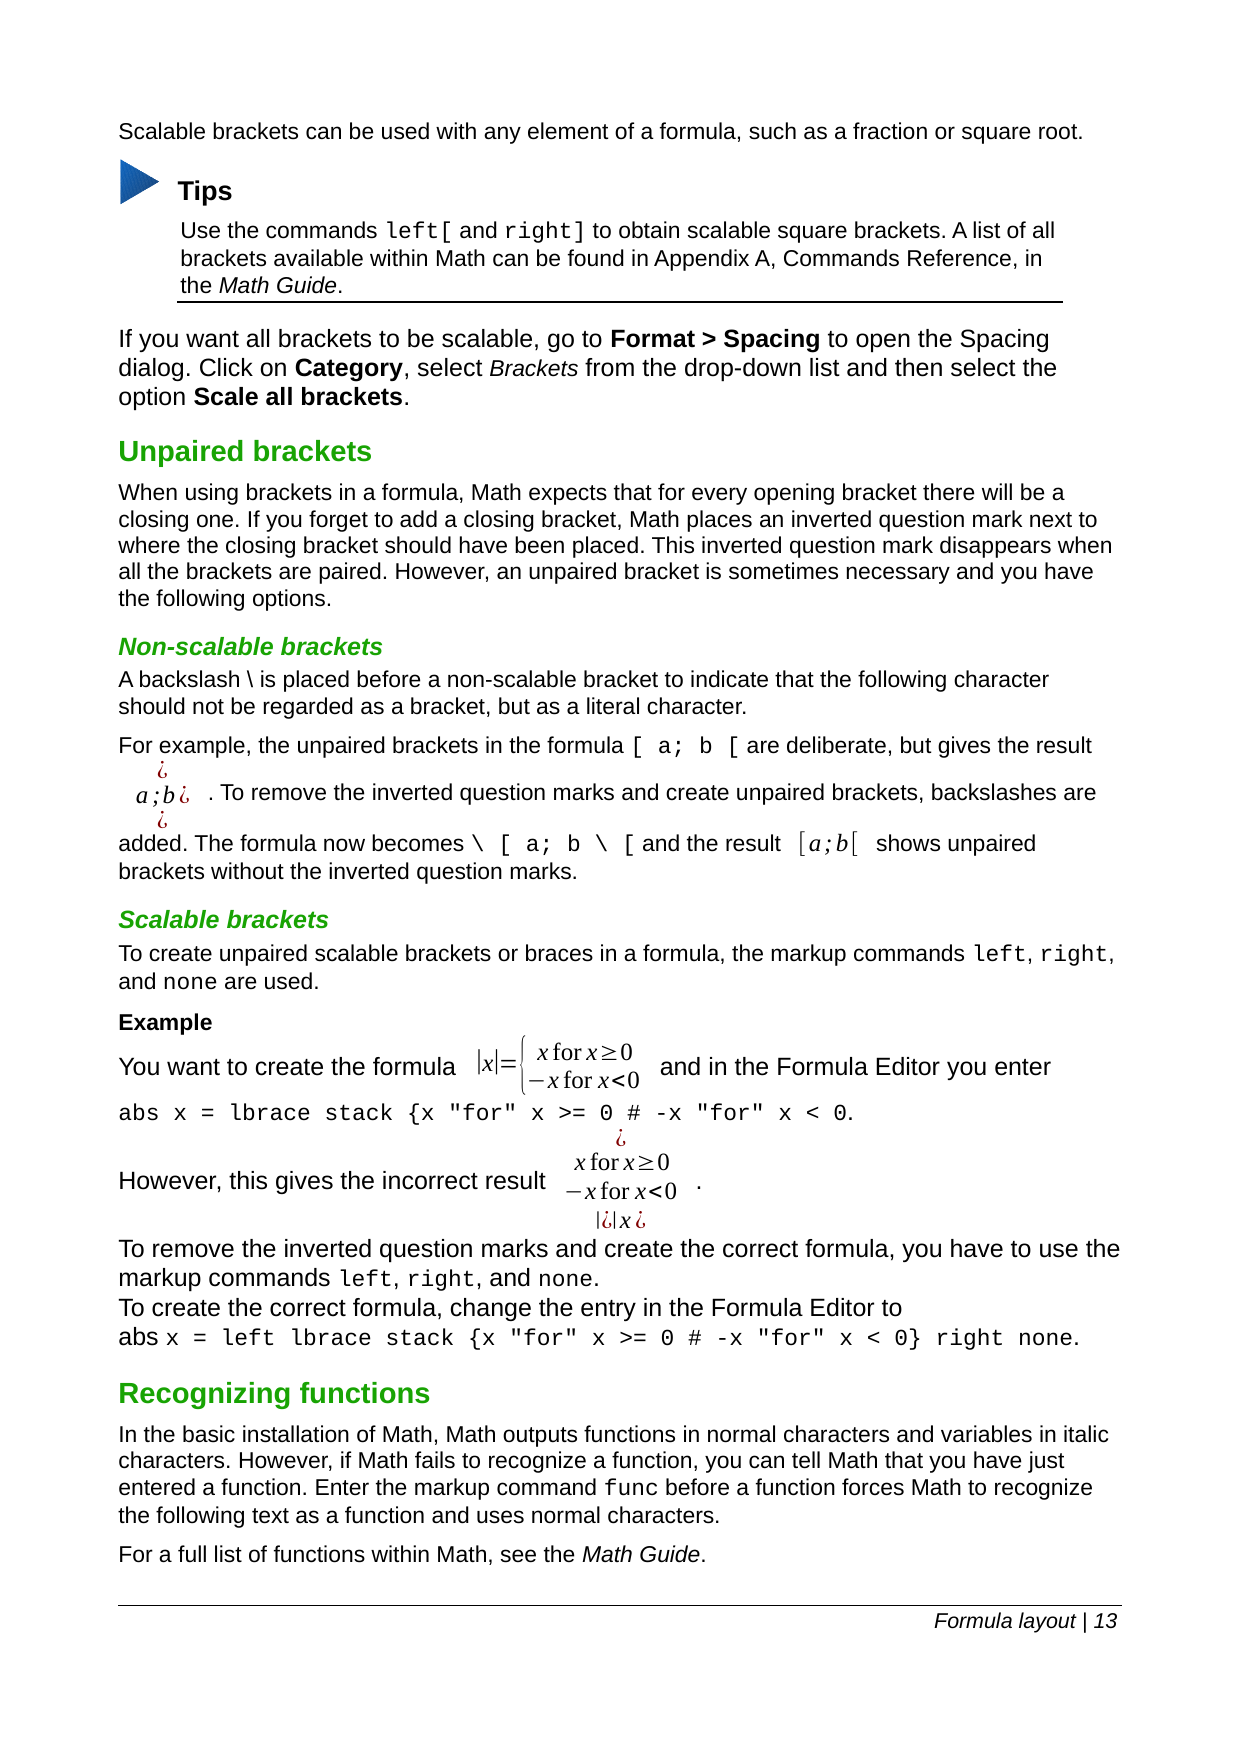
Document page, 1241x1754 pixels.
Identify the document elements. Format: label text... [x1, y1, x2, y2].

text When using brackets in a formula, Math expects that for every opening bracket there will be a closing one. If you forget to add a closing bracket, Math places an inverted question mark next to where the closing bracket should have been placed. This inverted question mark disappears when all the brackets are paired. However, an unpaired bracket is sometimes necessary and you have the following options. [118, 479, 1122, 611]
subtitle Non-scalable brackets [118, 632, 1122, 660]
text If you want all brackets to be scalable, go to Format > Spacing to open the Spacing dialog. Click on Category, select Brackets from the drop-down list and then select the option Scale all brackets. [118, 324, 1122, 410]
text Use the commands left[ and right] to obtain scalable square brackets. A list of all brackets available within Math can be found in Appendix A, Commands Reference, in the Math Guide. [177, 214, 1063, 301]
subtitle Scalable brackets [118, 897, 1122, 926]
text For a full list of functions within Math, see the Math Guide. [118, 1527, 1122, 1553]
text However, this gives the incorrect result. [118, 1113, 1122, 1220]
subtitle Tips [118, 157, 1122, 206]
subtitle Recognizing functions [118, 1362, 1122, 1395]
text To remove the inverted question marks and create the correct formula, you have to use the markup commands left, right, and none. [118, 1220, 1122, 1279]
text abs x = left lbrace stack {x "for" x >= 0 # -x "for" x < 0} right none. [118, 1308, 1122, 1338]
text In the basic installation of Math, Math outputs functions in normal characters and variables in italic characters. However, if Math fails to recognize a function, you can tell Math that you have just entered a function. Enter the markup command func before a function forces Math to recognize the following text as a function and uses normal characters. [118, 1407, 1122, 1514]
text You want to create the formulaand in the Formula Editor you enter abs x = lbrace stack {x "for" x >= 0 # -x "for" x < 0. [118, 1021, 1122, 1113]
subtitle Unpaired brackets [118, 434, 1122, 467]
text To create unpaired scalable brackets or braces in a formula, the markup commands left, right, and none are used. [118, 926, 1122, 982]
text To create the correct formula, change the entry in the Formula Editor to [118, 1279, 1122, 1308]
text Example [118, 995, 1122, 1021]
text A backslash \ is placed before a non-scalable bracket to indicate that the following character should not be regarded as a bracket, but as a literal character. [118, 666, 1122, 719]
text For example, the unpaired brackets in the formula [ a; b [ are deliberate, but gives the result. To remove the inverted question marks and create unpaired brackets, backslashes are added. The formula now becomes \ [ a; b \ [ and the resultshows unpaired brackets without the inverted question marks. [118, 732, 1122, 884]
text Scalable brackets can be used with any element of a formula, such as a fraction or square root. [118, 118, 1122, 144]
